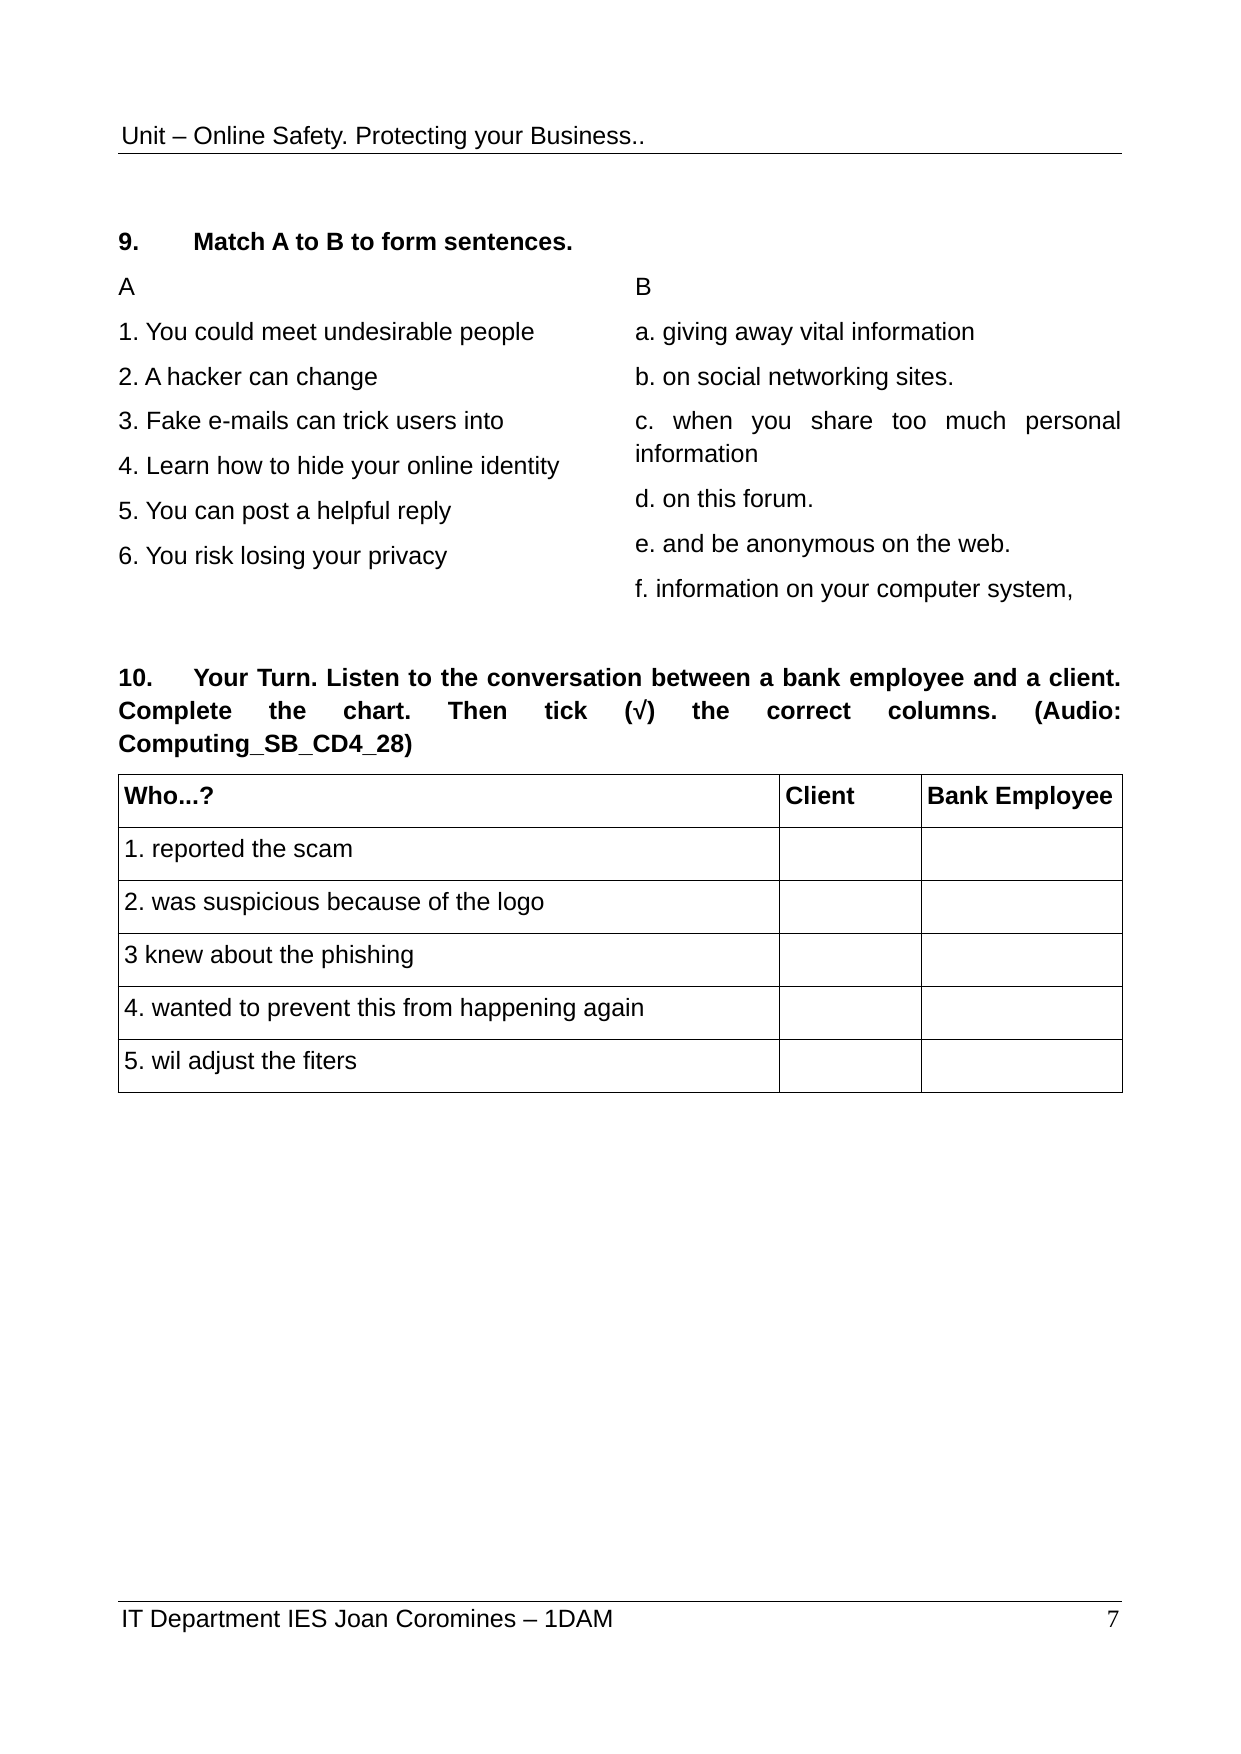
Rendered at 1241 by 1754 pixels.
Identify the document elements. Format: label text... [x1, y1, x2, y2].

table_header Bank Employee [922, 775, 1122, 827]
table_cell 2. was suspicious because of the logo [119, 881, 779, 933]
table_cell 1. reported the scam [119, 828, 779, 880]
text A [118, 272, 605, 301]
table_cell [922, 934, 1122, 986]
table_cell [780, 881, 921, 933]
text d. on this forum. [635, 484, 1122, 513]
text B [635, 272, 1122, 301]
table_cell [922, 987, 1122, 1039]
table_cell [780, 934, 921, 986]
table_cell 5. wil adjust the fiters [119, 1040, 779, 1092]
table_cell 3 knew about the phishing [119, 934, 779, 986]
table_cell [780, 987, 921, 1039]
text 4. Learn how to hide your online identity [118, 451, 605, 480]
table_cell [780, 828, 921, 880]
text 1. You could meet undesirable people [118, 317, 605, 345]
list Match A to B to form sentences. [118, 227, 1122, 256]
list Your Turn. Listen to the conversation between a bank employee and a client. Complete the chart. Then tick (√) the correct columns. (Audio: Computing_SB_CD4_28) [118, 663, 1122, 758]
text 6. You risk losing your privacy [118, 541, 605, 569]
text c. when you share too much personal information [635, 406, 1122, 468]
text e. and be anonymous on the web. [635, 529, 1122, 558]
table_header Client [780, 775, 921, 827]
table_cell [922, 828, 1122, 880]
text 2. A hacker can change [118, 361, 605, 390]
table_header Who...? [119, 775, 779, 827]
text b. on social networking sites. [635, 361, 1122, 390]
table_cell [922, 881, 1122, 933]
table_cell [780, 1040, 921, 1092]
text f. information on your computer system, [635, 574, 1122, 602]
text 5. You can post a helpful reply [118, 496, 605, 524]
text 3. Fake e-mails can trick users into [118, 406, 605, 435]
table_cell [922, 1040, 1122, 1092]
table_cell 4. wanted to prevent this from happening again [119, 987, 779, 1039]
text a. giving away vital information [635, 317, 1122, 345]
